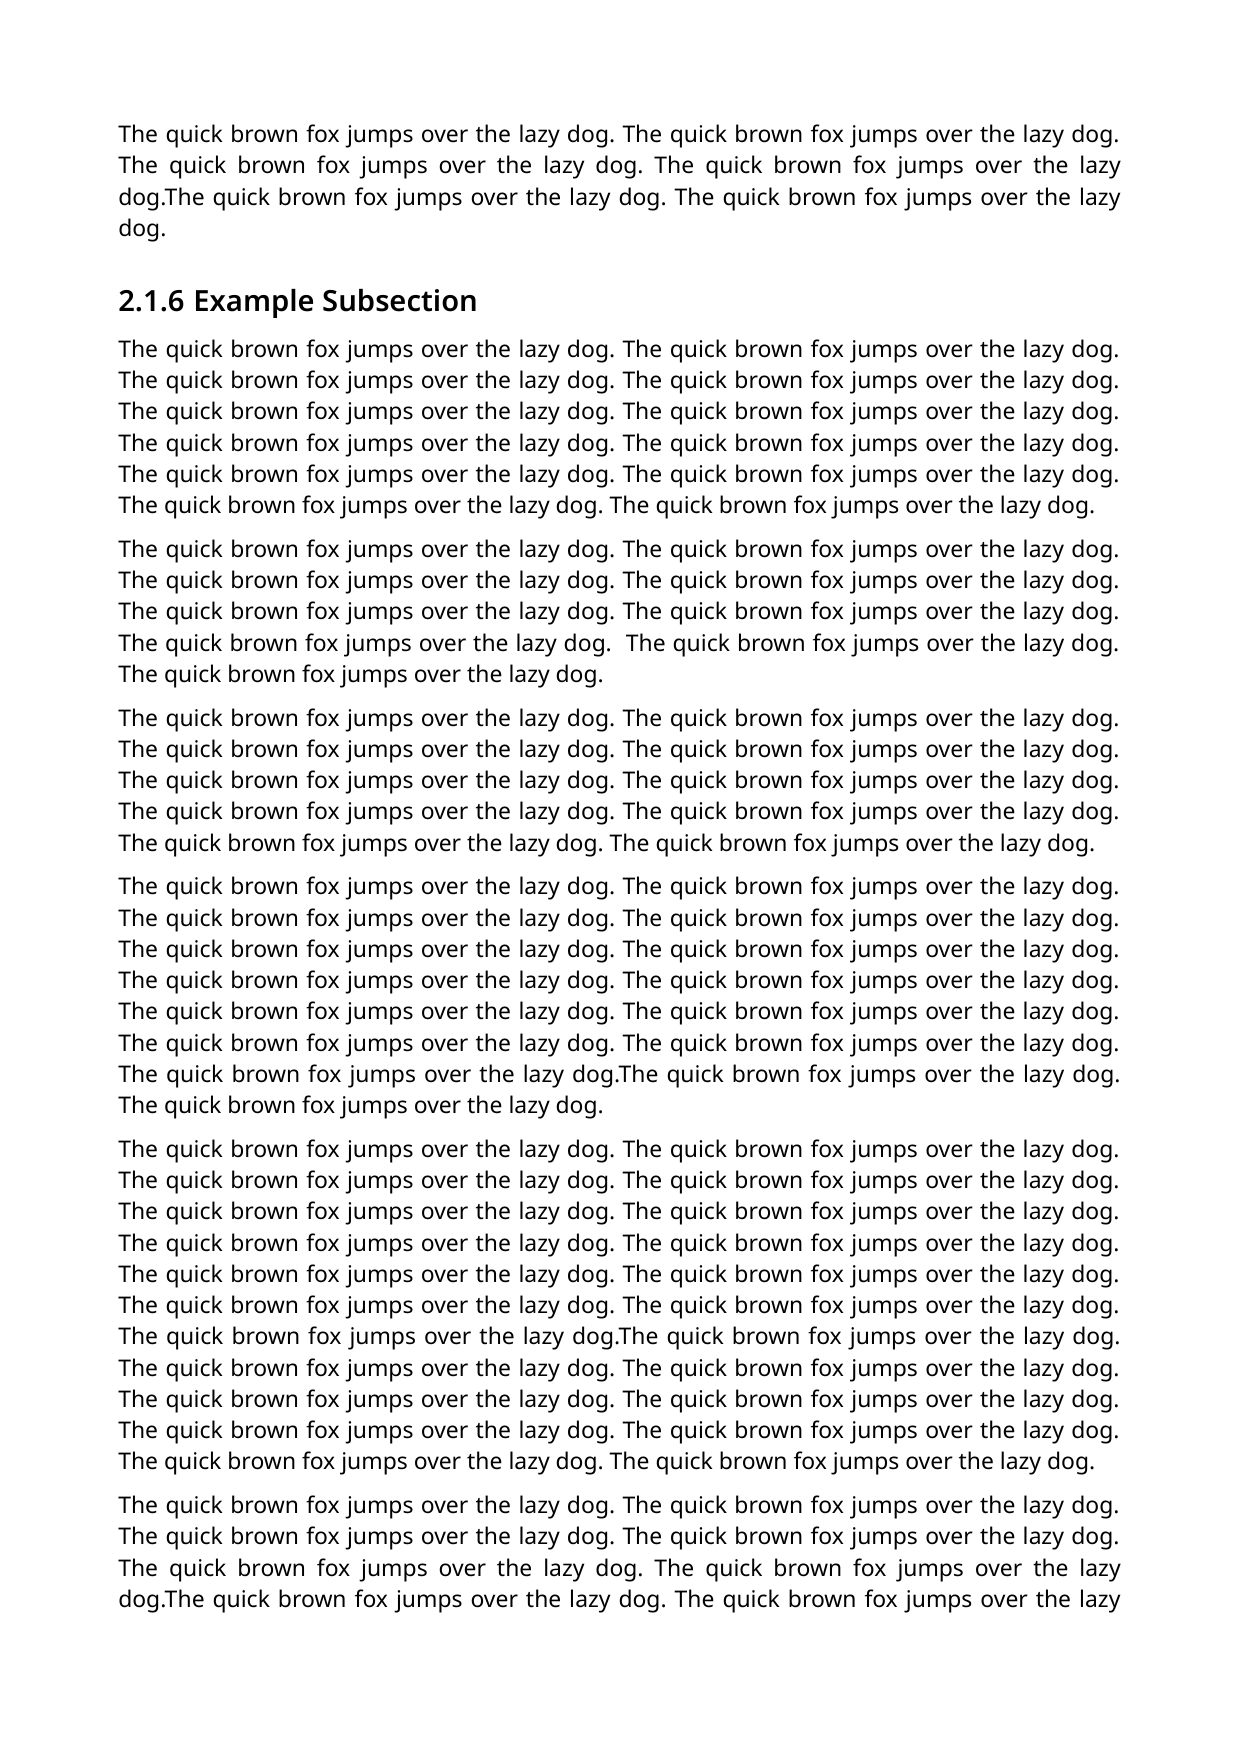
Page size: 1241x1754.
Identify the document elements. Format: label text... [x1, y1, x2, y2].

text The quick brown fox jumps over the lazy dog. The quick brown fox jumps over the lazy dog. The quick brown fox jumps over the lazy dog. The quick brown fox jumps over the lazy dog.The quick brown fox jumps over the lazy dog. The quick brown fox jumps over the lazy dog. [118, 118, 1122, 243]
text The quick brown fox jumps over the lazy dog. The quick brown fox jumps over the lazy dog. The quick brown fox jumps over the lazy dog. The quick brown fox jumps over the lazy dog. The quick brown fox jumps over the lazy dog. The quick brown fox jumps over the lazy dog. The quick brown fox jumps over the lazy dog. The quick brown fox jumps over the lazy dog. The quick brown fox jumps over the lazy dog. The quick brown fox jumps over the lazy dog. [118, 702, 1122, 858]
subtitle Example Subsection [118, 281, 1122, 320]
text The quick brown fox jumps over the lazy dog. The quick brown fox jumps over the lazy dog. The quick brown fox jumps over the lazy dog. The quick brown fox jumps over the lazy dog. The quick brown fox jumps over the lazy dog. The quick brown fox jumps over the lazy dog. The quick brown fox jumps over the lazy dog. The quick brown fox jumps over the lazy dog. The quick brown fox jumps over the lazy dog. The quick brown fox jumps over the lazy dog. The quick brown fox jumps over the lazy dog. The quick brown fox jumps over the lazy dog. [118, 333, 1122, 520]
text The quick brown fox jumps over the lazy dog. The quick brown fox jumps over the lazy dog. The quick brown fox jumps over the lazy dog. The quick brown fox jumps over the lazy dog. The quick brown fox jumps over the lazy dog. The quick brown fox jumps over the lazy dog. The quick brown fox jumps over the lazy dog. The quick brown fox jumps over the lazy dog. The quick brown fox jumps over the lazy dog. The quick brown fox jumps over the lazy dog. The quick brown fox jumps over the lazy dog. The quick brown fox jumps over the lazy dog. The quick brown fox jumps over the lazy dog.The quick brown fox jumps over the lazy dog. The quick brown fox jumps over the lazy dog. The quick brown fox jumps over the lazy dog. The quick brown fox jumps over the lazy dog. The quick brown fox jumps over the lazy dog. The quick brown fox jumps over the lazy dog. The quick brown fox jumps over the lazy dog. The quick brown fox jumps over the lazy dog. The quick brown fox jumps over the lazy dog. [118, 1133, 1122, 1477]
text The quick brown fox jumps over the lazy dog. The quick brown fox jumps over the lazy dog. The quick brown fox jumps over the lazy dog. The quick brown fox jumps over the lazy dog. The quick brown fox jumps over the lazy dog. The quick brown fox jumps over the lazy dog. The quick brown fox jumps over the lazy dog. The quick brown fox jumps over the lazy dog. The quick brown fox jumps over the lazy dog. The quick brown fox jumps over the lazy dog. The quick brown fox jumps over the lazy dog. The quick brown fox jumps over the lazy dog. The quick brown fox jumps over the lazy dog.The quick brown fox jumps over the lazy dog. The quick brown fox jumps over the lazy dog. [118, 870, 1122, 1120]
text The quick brown fox jumps over the lazy dog. The quick brown fox jumps over the lazy dog. The quick brown fox jumps over the lazy dog. The quick brown fox jumps over the lazy dog. The quick brown fox jumps over the lazy dog. The quick brown fox jumps over the lazy dog.The quick brown fox jumps over the lazy dog. The quick brown fox jumps over the lazy [118, 1489, 1122, 1614]
text The quick brown fox jumps over the lazy dog. The quick brown fox jumps over the lazy dog. The quick brown fox jumps over the lazy dog. The quick brown fox jumps over the lazy dog. The quick brown fox jumps over the lazy dog. The quick brown fox jumps over the lazy dog. The quick brown fox jumps over the lazy dog. The quick brown fox jumps over the lazy dog. The quick brown fox jumps over the lazy dog. [118, 533, 1122, 689]
